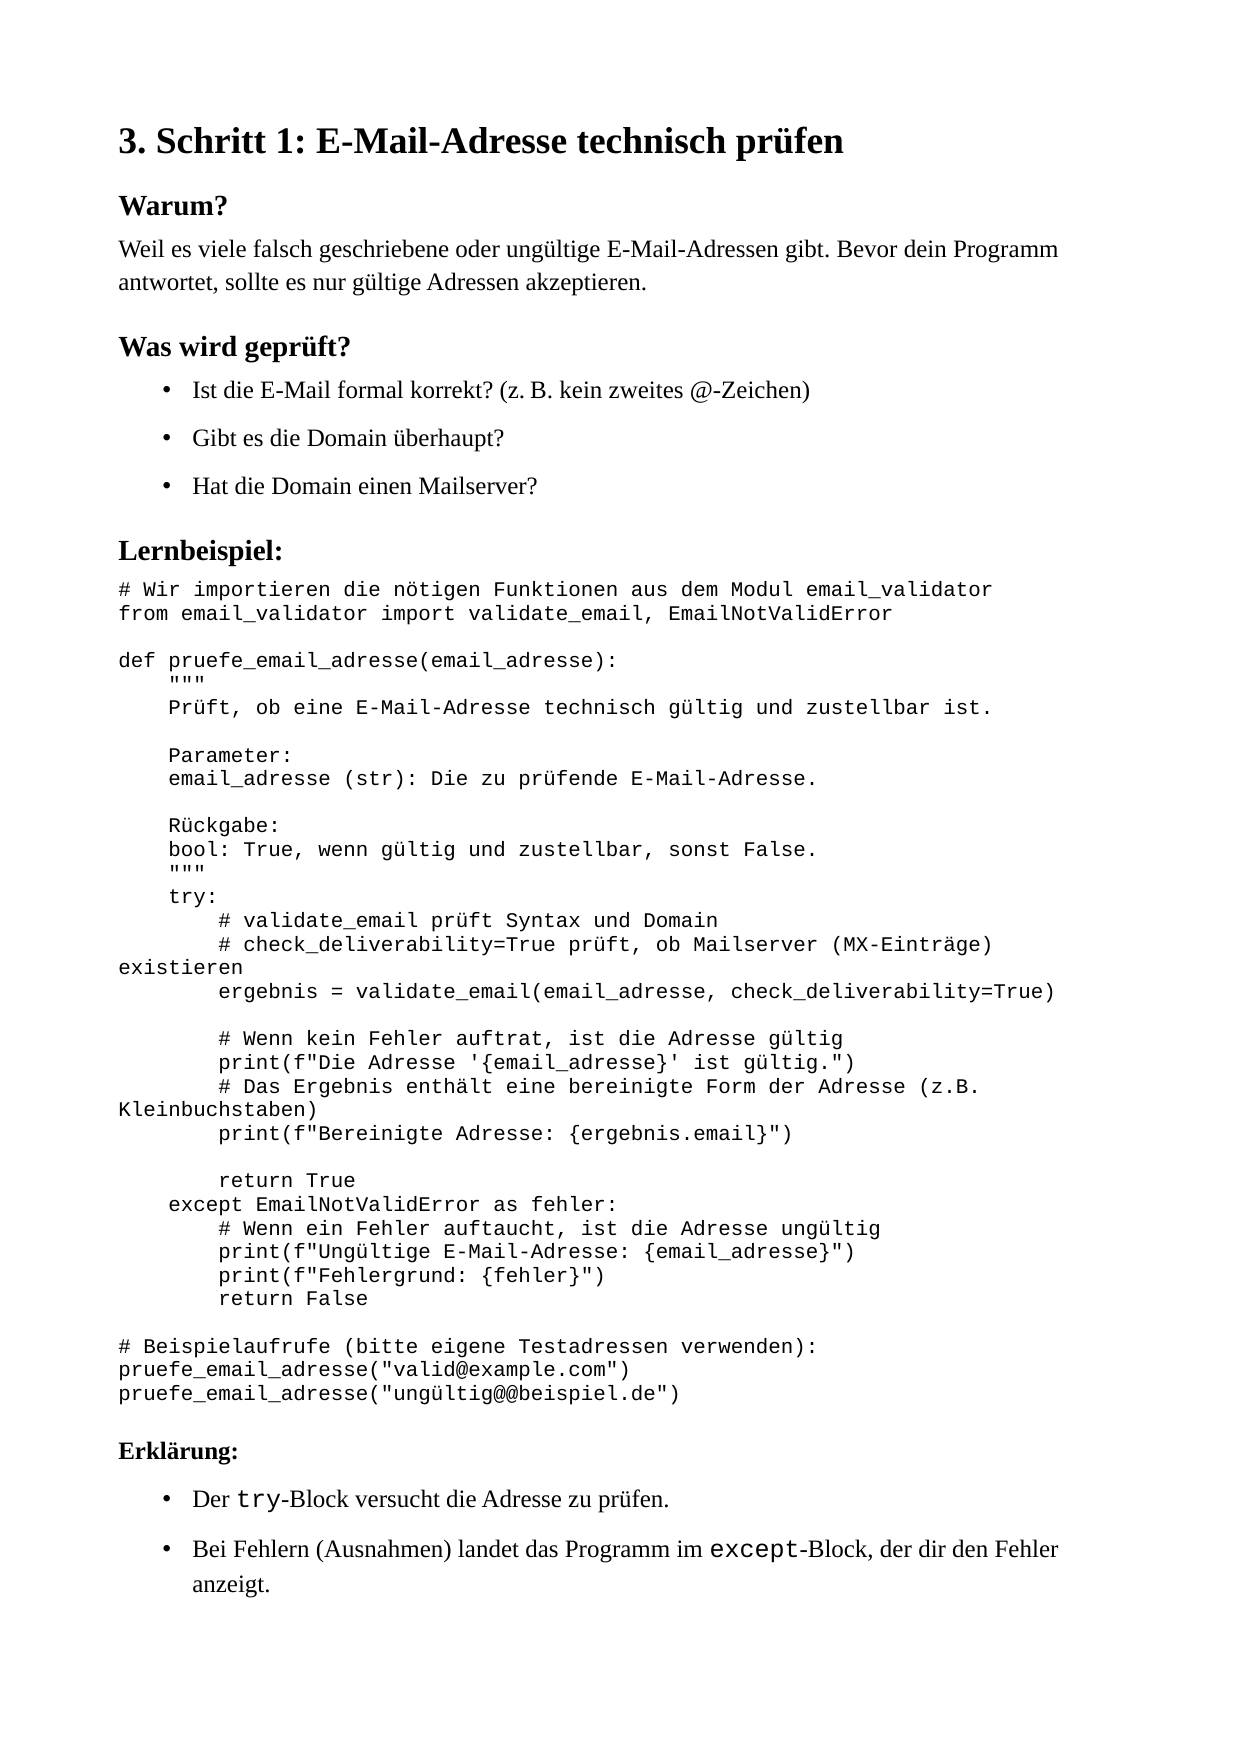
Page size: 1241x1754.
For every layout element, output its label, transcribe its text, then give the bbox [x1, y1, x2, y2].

text return True [118, 1170, 1122, 1194]
text try: [118, 886, 1122, 910]
subtitle 3. Schritt 1: E-Mail-Adresse technisch prüfen [118, 118, 1122, 161]
text print(f"Fehlergrund: {fehler}") [118, 1265, 1122, 1288]
text # validate_email prüft Syntax und Domain [118, 910, 1122, 934]
text print(f"Bereinigte Adresse: {ergebnis.email}") [118, 1123, 1122, 1147]
list Ist die E-Mail formal korrekt? (z. B. kein zweites @-Zeichen) [162, 376, 1122, 404]
list Gibt es die Domain überhaupt? [162, 423, 1122, 452]
list Der try-Block versucht die Adresse zu prüfen. [162, 1484, 1122, 1514]
text email_adresse (str): Die zu prüfende E-Mail-Adresse. [118, 768, 1122, 792]
text pruefe_email_adresse("ungültig@@beispiel.de") [118, 1383, 1122, 1407]
text pruefe_email_adresse("valid@example.com") [118, 1359, 1122, 1383]
subtitle Was wird geprüft? [118, 329, 1122, 363]
text def pruefe_email_adresse(email_adresse): [118, 650, 1122, 674]
text """ [118, 863, 1122, 886]
text bool: True, wenn gültig und zustellbar, sonst False. [118, 839, 1122, 863]
text # Wenn ein Fehler auftaucht, ist die Adresse ungültig [118, 1217, 1122, 1241]
text Rückgabe: [118, 816, 1122, 839]
text Weil es viele falsch geschriebene oder ungültige E-Mail-Adressen gibt. Bevor dein Programm antwortet, sollte es nur gültige Adressen akzeptieren. [118, 234, 1122, 296]
text # check_deliverability=True prüft, ob Mailserver (MX-Einträge) existieren [118, 934, 1122, 981]
text print(f"Die Adresse '{email_adresse}' ist gültig.") [118, 1052, 1122, 1076]
list Hat die Domain einen Mailserver? [162, 471, 1122, 499]
text # Wenn kein Fehler auftrat, ist die Adresse gültig [118, 1028, 1122, 1052]
text Erklärung: [118, 1436, 1122, 1465]
subtitle Lernbeispiel: [118, 533, 1122, 567]
text Prüft, ob eine E-Mail-Adresse technisch gültig und zustellbar ist. [118, 697, 1122, 721]
text # Wir importieren die nötigen Funktionen aus dem Modul email_validator [118, 579, 1122, 603]
text """ [118, 674, 1122, 697]
text ergebnis = validate_email(email_adresse, check_deliverability=True) [118, 981, 1122, 1005]
text Parameter: [118, 744, 1122, 768]
text return False [118, 1288, 1122, 1312]
list Bei Fehlern (Ausnahmen) landet das Programm im except-Block, der dir den Fehler anzeigt. [162, 1534, 1122, 1598]
subtitle Warum? [118, 188, 1122, 222]
text from email_validator import validate_email, EmailNotValidError [118, 603, 1122, 626]
text except EmailNotValidError as fehler: [118, 1194, 1122, 1217]
text print(f"Ungültige E-Mail-Adresse: {email_adresse}") [118, 1241, 1122, 1265]
text # Das Ergebnis enthält eine bereinigte Form der Adresse (z.B. Kleinbuchstaben) [118, 1076, 1122, 1123]
text # Beispielaufrufe (bitte eigene Testadressen verwenden): [118, 1336, 1122, 1359]
